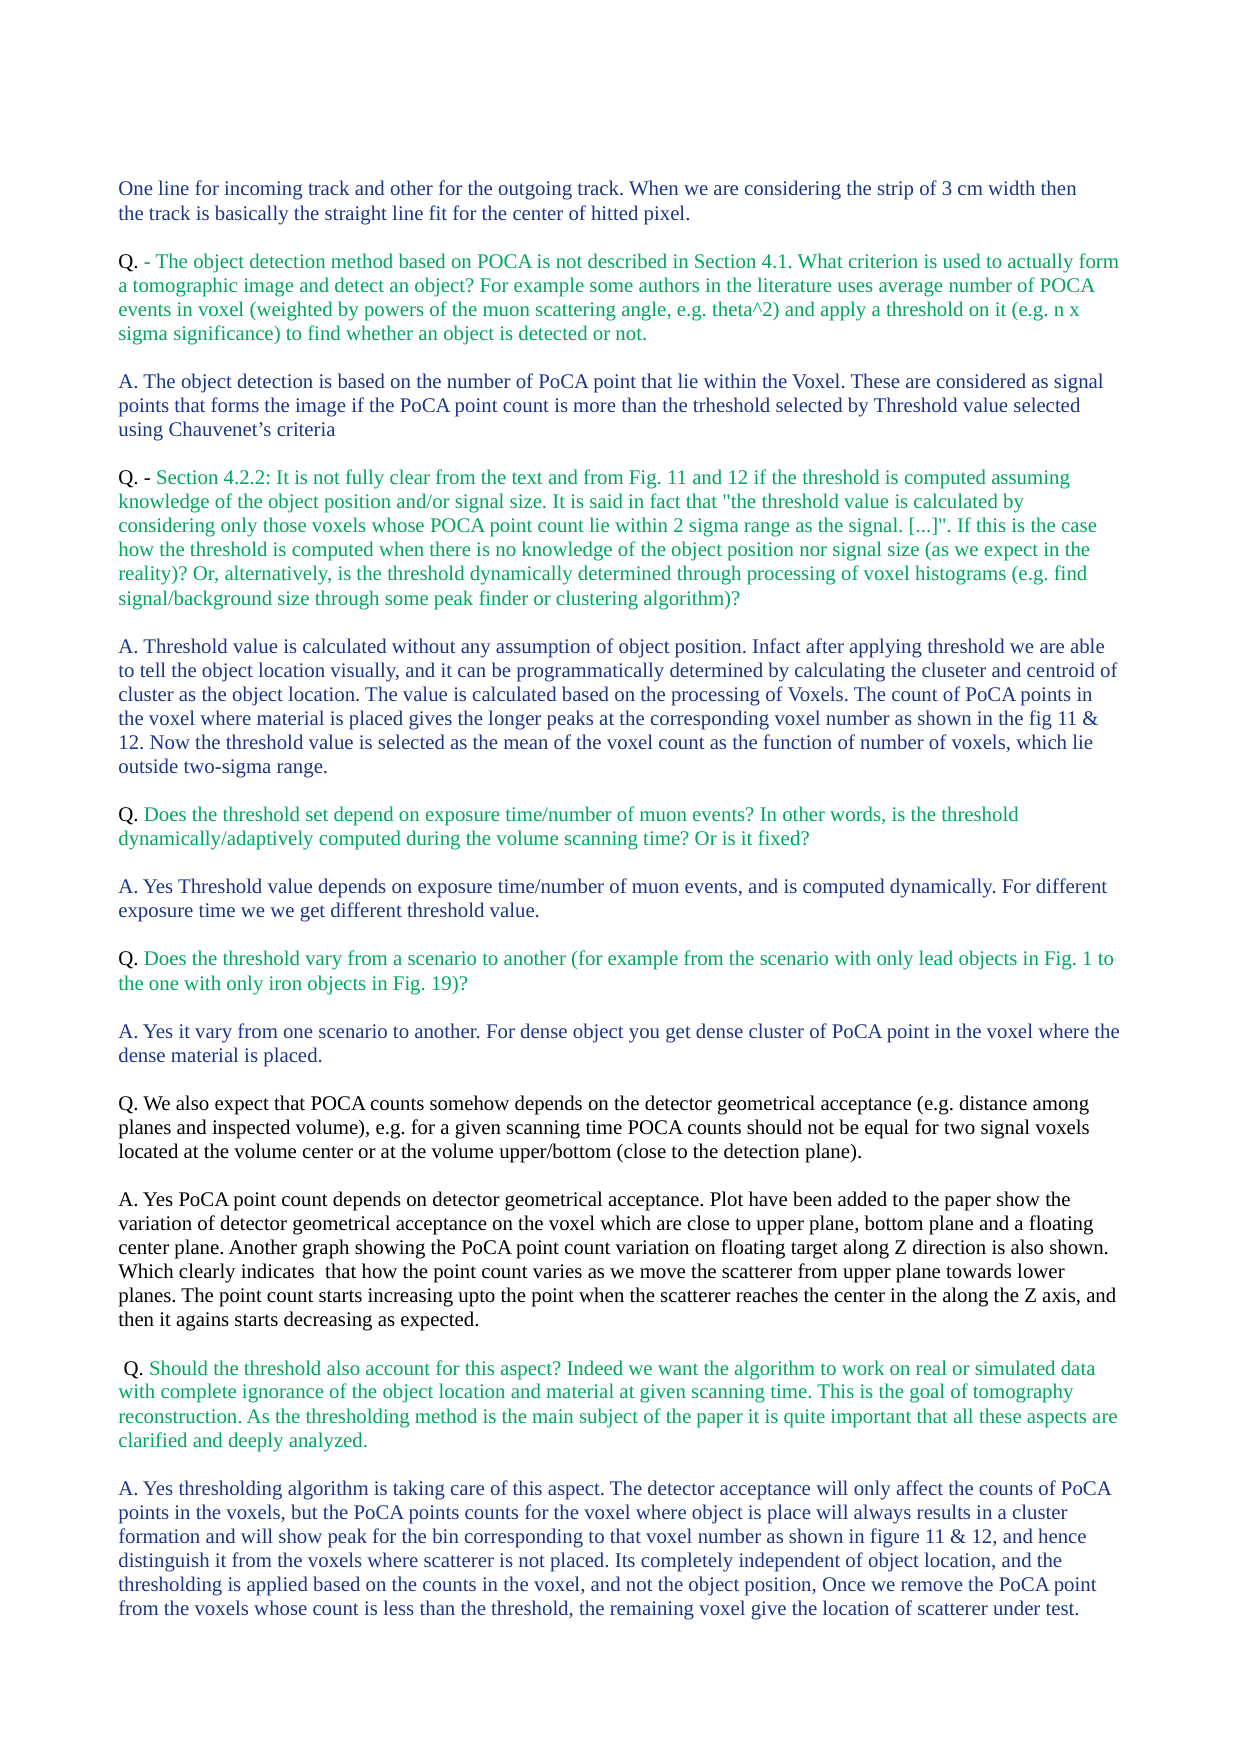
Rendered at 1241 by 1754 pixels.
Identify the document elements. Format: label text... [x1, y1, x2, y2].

text Q. Does the threshold set depend on exposure time/number of muon events? In other words, is the threshold dynamically/adaptively computed during the volume scanning time? Or is it fixed? [118, 802, 1122, 850]
text Q. Should the threshold also account for this aspect? Indeed we want the algorithm to work on real or simulated data with complete ignorance of the object location and material at given scanning time. This is the goal of tomography reconstruction. As the thresholding method is the main subject of the paper it is quite important that all these aspects are clarified and deeply analyzed. [118, 1355, 1122, 1452]
text Q. Does the threshold vary from a scenario to another (for example from the scenario with only lead objects in Fig. 1 to the one with only iron objects in Fig. 19)? [118, 946, 1122, 994]
text One line for incoming track and other for the outgoing track. When we are considering the strip of 3 cm width then [118, 176, 1122, 200]
text the track is basically the straight line fit for the center of hitted pixel. Q. - The object detection method based on POCA is not described in Section 4.1. What criterion is used to actually form a tomographic image and detect an object? For example some authors in the literature uses average number of POCA events in voxel (weighted by powers of the muon scattering angle, e.g. theta^2) and apply a threshold on it (e.g. n x sigma significance) to find whether an object is detected or not. [118, 200, 1122, 345]
text A. Threshold value is calculated without any assumption of object position. Infact after applying threshold we are able to tell the object location visually, and it can be programmatically determined by calculating the cluseter and centroid of cluster as the object location. The value is calculated based on the processing of Voxels. The count of PoCA points in the voxel where material is placed gives the longer peaks at the corresponding voxel number as shown in the fig 11 & 12. Now the threshold value is selected as the mean of the voxel count as the function of number of voxels, which lie outside two-sigma range. [118, 633, 1122, 778]
text Q. We also expect that POCA counts somehow depends on the detector geometrical acceptance (e.g. distance among planes and inspected volume), e.g. for a given scanning time POCA counts should not be equal for two signal voxels located at the volume center or at the volume upper/bottom (close to the detection plane). [118, 1091, 1122, 1163]
text A. Yes Threshold value depends on exposure time/number of muon events, and is computed dynamically. For different exposure time we we get different threshold value. [118, 874, 1122, 922]
text A. Yes it vary from one scenario to another. For dense object you get dense cluster of PoCA point in the voxel where the dense material is placed. [118, 1018, 1122, 1067]
text A. Yes thresholding algorithm is taking care of this aspect. The detector acceptance will only affect the counts of PoCA points in the voxels, but the PoCA points counts for the voxel where object is place will always results in a cluster formation and will show peak for the bin corresponding to that voxel number as shown in figure 11 & 12, and hence distinguish it from the voxels where scatterer is not placed. Its completely independent of object location, and the thresholding is applied based on the counts in the voxel, and not the object position, Once we remove the PoCA point from the voxels whose count is less than the threshold, the remaining voxel give the location of scatterer under test. [118, 1476, 1122, 1620]
text A. Yes PoCA point count depends on detector geometrical acceptance. Plot have been added to the paper show the variation of detector geometrical acceptance on the voxel which are close to upper plane, bottom plane and a floating center plane. Another graph showing the PoCA point count variation on floating target along Z direction is also shown. Which clearly indicates that how the point count varies as we move the scatterer from upper plane towards lower planes. The point count starts increasing upto the point when the scatterer reaches the center in the along the Z axis, and then it agains starts decreasing as expected. [118, 1187, 1122, 1331]
text A. The object detection is based on the number of PoCA point that lie within the Voxel. These are considered as signal points that forms the image if the PoCA point count is more than the trheshold selected by Threshold value selected using Chauvenet’s criteria Q. - Section 4.2.2: It is not fully clear from the text and from Fig. 11 and 12 if the threshold is computed assuming knowledge of the object position and/or signal size. It is said in fact that "the threshold value is calculated by considering only those voxels whose POCA point count lie within 2 sigma range as the signal. [...]". If this is the case how the threshold is computed when there is no knowledge of the object position nor signal size (as we expect in the reality)? Or, alternatively, is the threshold dynamically determined through processing of voxel histograms (e.g. find signal/background size through some peak finder or clustering algorithm)? [118, 369, 1122, 609]
